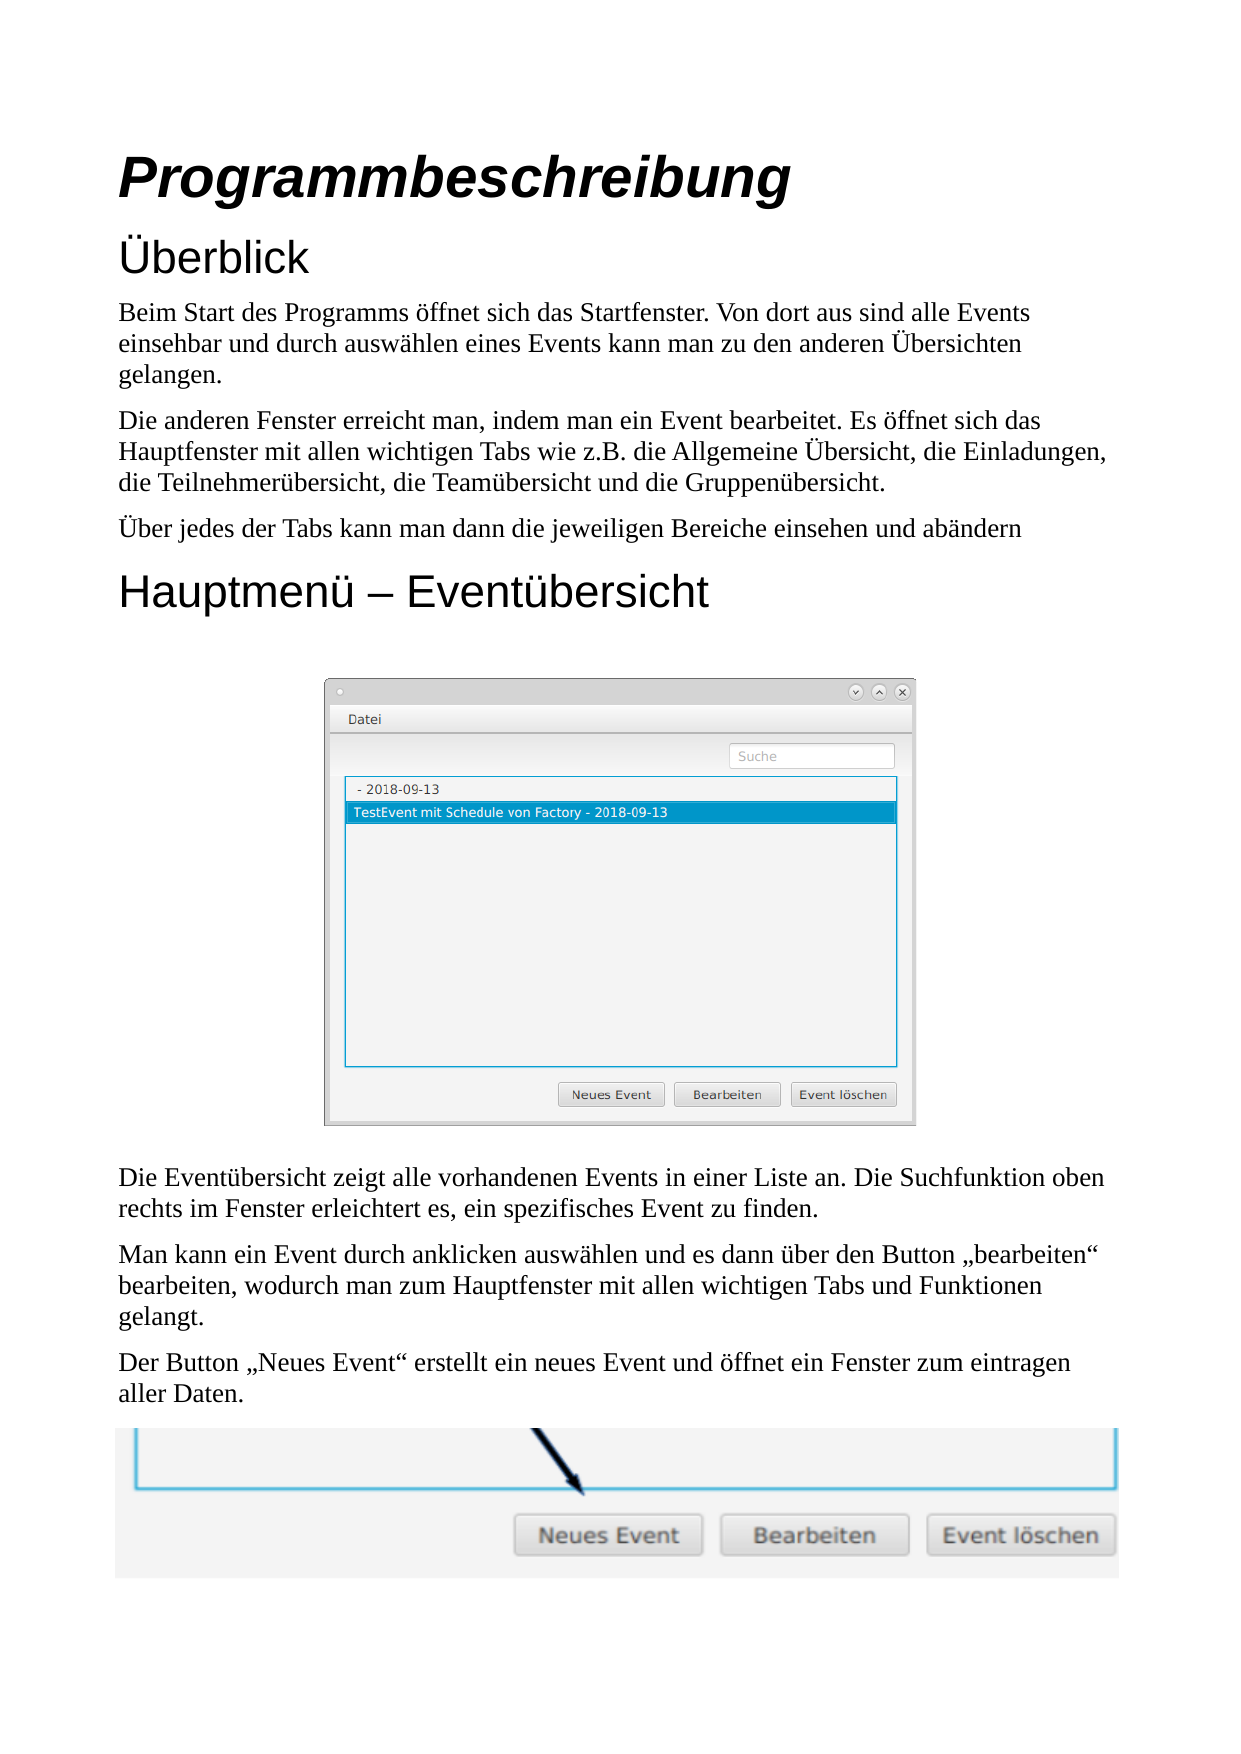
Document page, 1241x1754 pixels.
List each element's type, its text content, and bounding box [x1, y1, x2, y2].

subtitle Programmbeschreibung [118, 143, 1122, 210]
text Die Eventübersicht zeigt alle vorhandenen Events in einer Liste an. Die Suchfunktion oben rechts im Fenster erleichtert es, ein spezifisches Event zu finden. [118, 1161, 1122, 1223]
text Man kann ein Event durch anklicken auswählen und es dann über den Button „bearbeiten“ bearbeiten, wodurch man zum Hauptfenster mit allen wichtigen Tabs und Funktionen gelangt. [118, 1238, 1122, 1331]
picture [115, 1428, 1119, 1592]
text Die anderen Fenster erreicht man, indem man ein Event bearbeitet. Es öffnet sich das Hauptfenster mit allen wichtigen Tabs wie z.B. die Allgemeine Übersicht, die Einladungen, die Teilnehmerübersicht, die Teamübersicht und die Gruppenübersicht. [118, 404, 1122, 498]
picture [324, 678, 917, 1126]
text Über jedes der Tabs kann man dann die jeweiligen Bereiche einsehen und abändern [118, 512, 1122, 543]
text Der Button „Neues Event“ erstellt ein neues Event und öffnet ein Fenster zum eintragen aller Daten. [118, 1346, 1122, 1408]
text Beim Start des Programms öffnet sich das Startfenster. Von dort aus sind alle Events einsehbar und durch auswählen eines Events kann man zu den anderen Übersichten gelangen. [118, 296, 1122, 390]
subtitle Überblick [118, 231, 1122, 284]
subtitle Hauptmenü – Eventübersicht [118, 564, 1122, 617]
